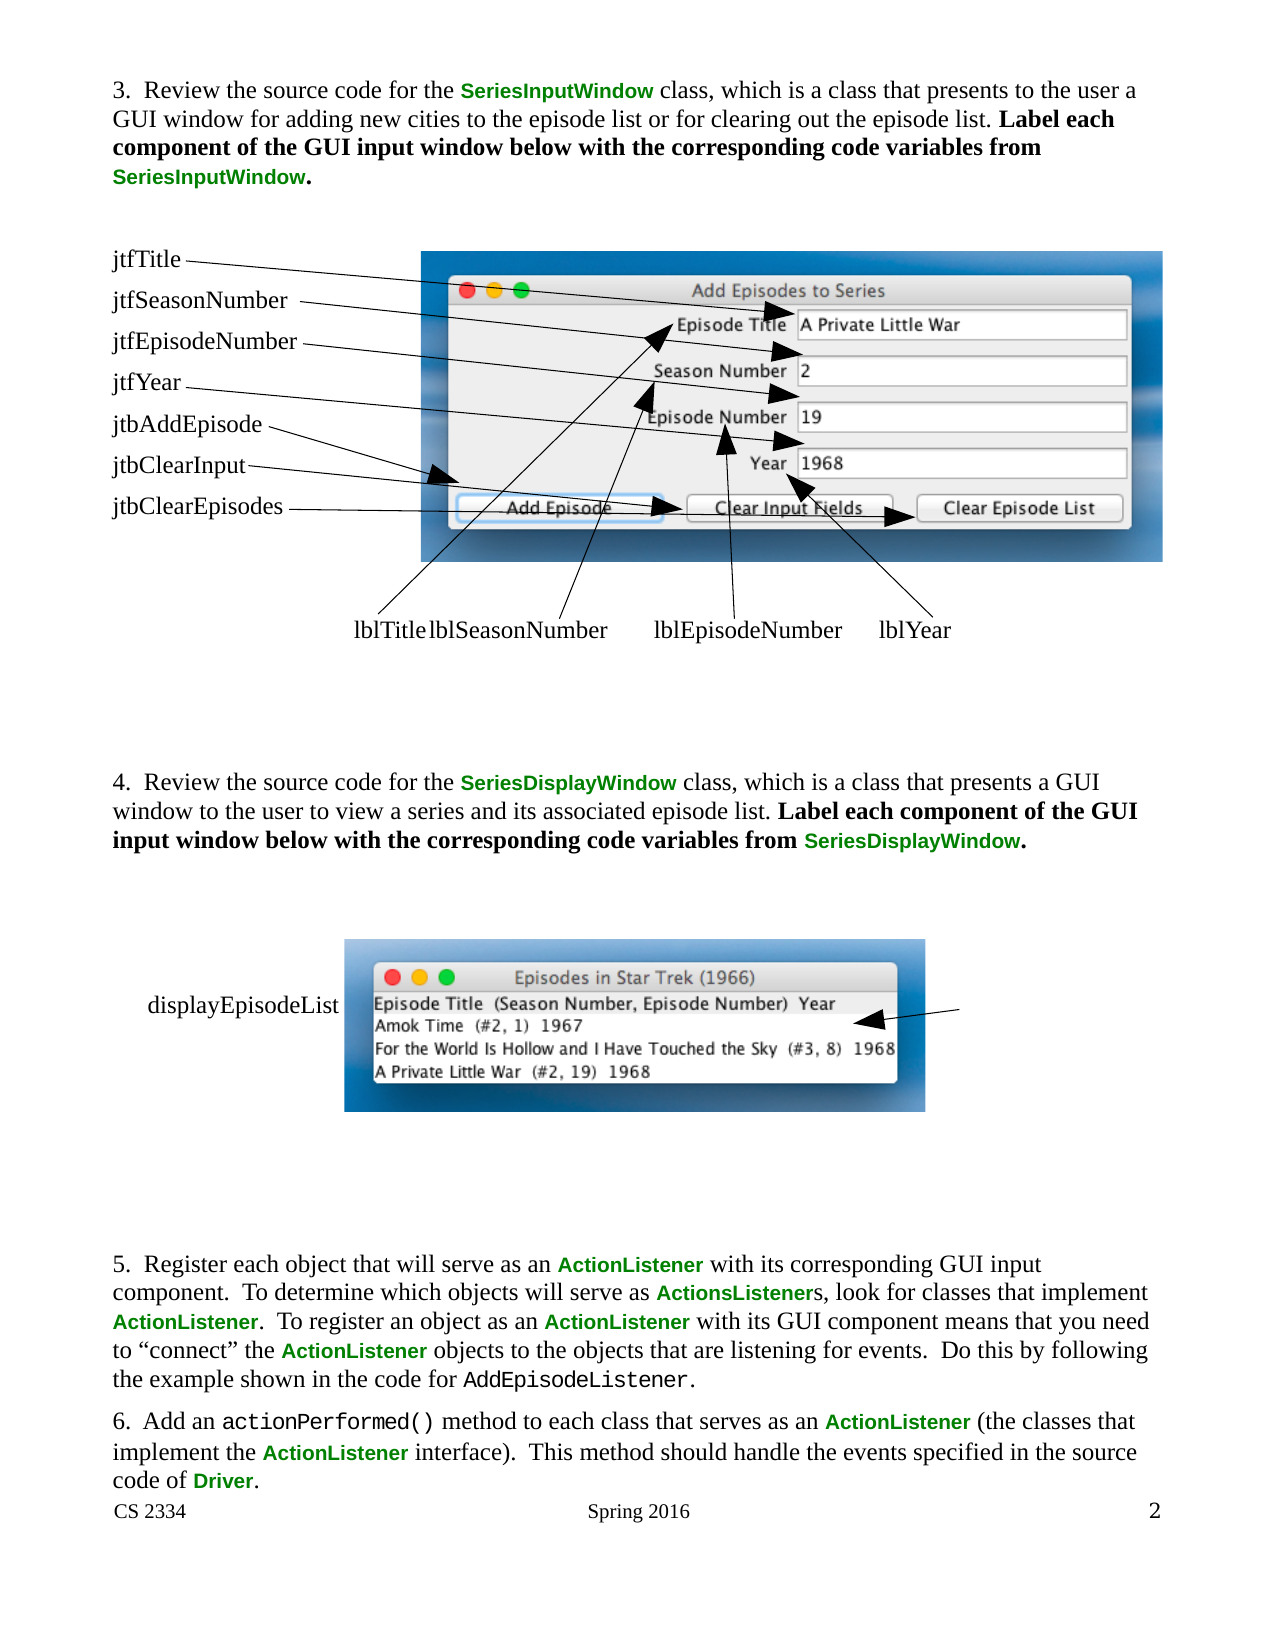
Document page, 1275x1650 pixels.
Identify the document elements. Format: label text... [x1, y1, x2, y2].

text jtbClearInput [112, 450, 420, 479]
text lblTitle lblSeasonNumber lblEpisodeNumber lblYear [142, 615, 1162, 644]
text jtfSeasonNumber [112, 285, 420, 314]
text [926, 990, 1162, 1019]
text jtfTitle [112, 244, 1162, 272]
text jtbClearEpisodes [112, 491, 420, 520]
text 3. Review the source code for the SeriesInputWindow class, which is a class that presents to the user a GUI window for adding new cities to the episode list or for clearing out the episode list. Label each component of the GUI input window below with the corresponding code variables from SeriesInputWindow. [112, 75, 1162, 190]
text displayEpisodeList [142, 990, 344, 1019]
text jtbAddEpisode [112, 409, 420, 437]
text jtfYear [112, 367, 420, 396]
text 5. Register each object that will serve as an ActionListener with its corresponding GUI input component. To determine which objects will serve as ActionsListeners, look for classes that implement ActionListener. To register an object as an ActionListener with its GUI component means that you need to “connect” the ActionListener objects to the objects that are listening for events. Do this by following the example shown in the code for AddEpisodeListener. [112, 1249, 1162, 1394]
text 4. Review the source code for the SeriesDisplayWindow class, which is a class that presents a GUI window to the user to view a series and its associated episode list. Label each component of the GUI input window below with the corresponding code variables from SeriesDisplayWindow. [112, 767, 1162, 854]
text jtfEpisodeNumber [112, 326, 420, 355]
text 6. Add an actionPerformed() method to each class that serves as an ActionListener (the classes that implement the ActionListener interface). This method should handle the events specified in the source code of Driver. [112, 1406, 1162, 1494]
